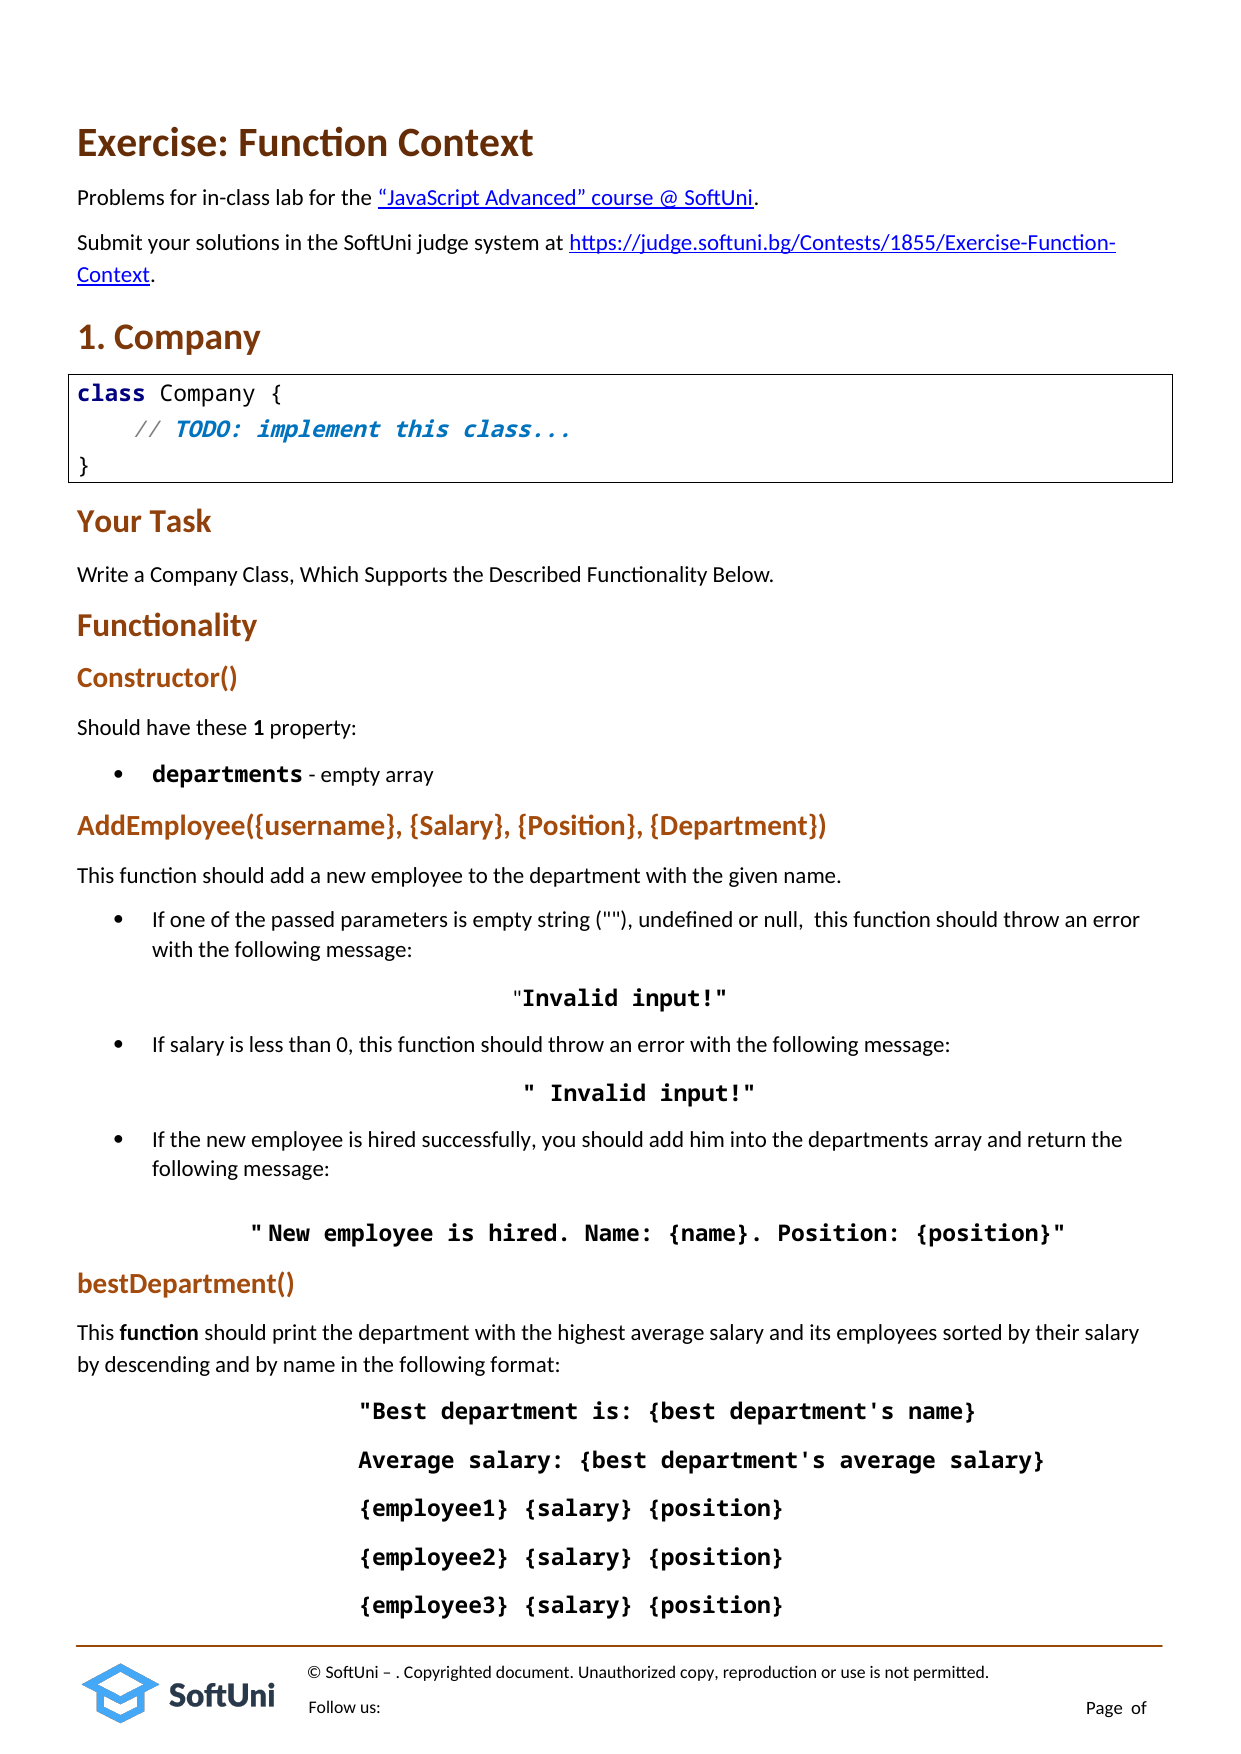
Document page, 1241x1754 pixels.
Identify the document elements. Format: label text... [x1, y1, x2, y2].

subtitle Functionality [77, 604, 1163, 645]
text "Best department is: {best department's name} [358, 1395, 1163, 1426]
text "Invalid input!" [77, 982, 1163, 1013]
subtitle Company [77, 313, 1163, 359]
text Should have these 1 property: [77, 713, 1163, 741]
list " New employee is hired. Name: {name}. Position: {position}" [152, 1216, 1163, 1248]
text {employee2} {salary} {position} [358, 1541, 1163, 1572]
text Average salary: {best department's average salary} [358, 1444, 1163, 1475]
list If the new employee is hired successfully, you should add him into the departments array and return the following message: [114, 1125, 1163, 1183]
text class Company { // TODO: implement this class... } [69, 375, 1172, 482]
subtitle Your Task [77, 501, 1163, 541]
text " Invalid input!" [114, 1076, 1163, 1108]
subtitle Exercise: Function Context [77, 116, 1163, 167]
text Problems for in-class lab for the “JavaScript Advanced” course @ SoftUni. [77, 183, 1163, 211]
text AddEmployee({username}, {Salary}, {Position}, {Department}) [77, 807, 1163, 843]
subtitle Write a Company Class, Which Supports the Described Functionality Below. [77, 560, 1163, 588]
text {employee3} {salary} {position} [358, 1589, 1163, 1620]
text This function should add a new employee to the department with the given name. [77, 861, 1163, 889]
list If one of the passed parameters is empty string (""), undefined or null, this function should throw an error with the following message: [114, 906, 1163, 963]
list If salary is less than 0, this function should throw an error with the following message: [114, 1030, 1163, 1058]
picture [75, 1658, 281, 1729]
list departments - empty array [114, 758, 1163, 789]
text {employee1} {salary} {position} [358, 1492, 1163, 1523]
text Submit your solutions in the SoftUni judge system at https://judge.softuni.bg/Contests/1855/Exercise-Function-Context. [77, 228, 1163, 288]
text Constructor() [77, 659, 1163, 695]
text bestDepartment() [77, 1265, 1163, 1301]
text This function should print the department with the highest average salary and its employees sorted by their salary by descending and by name in the following format: [77, 1318, 1163, 1378]
